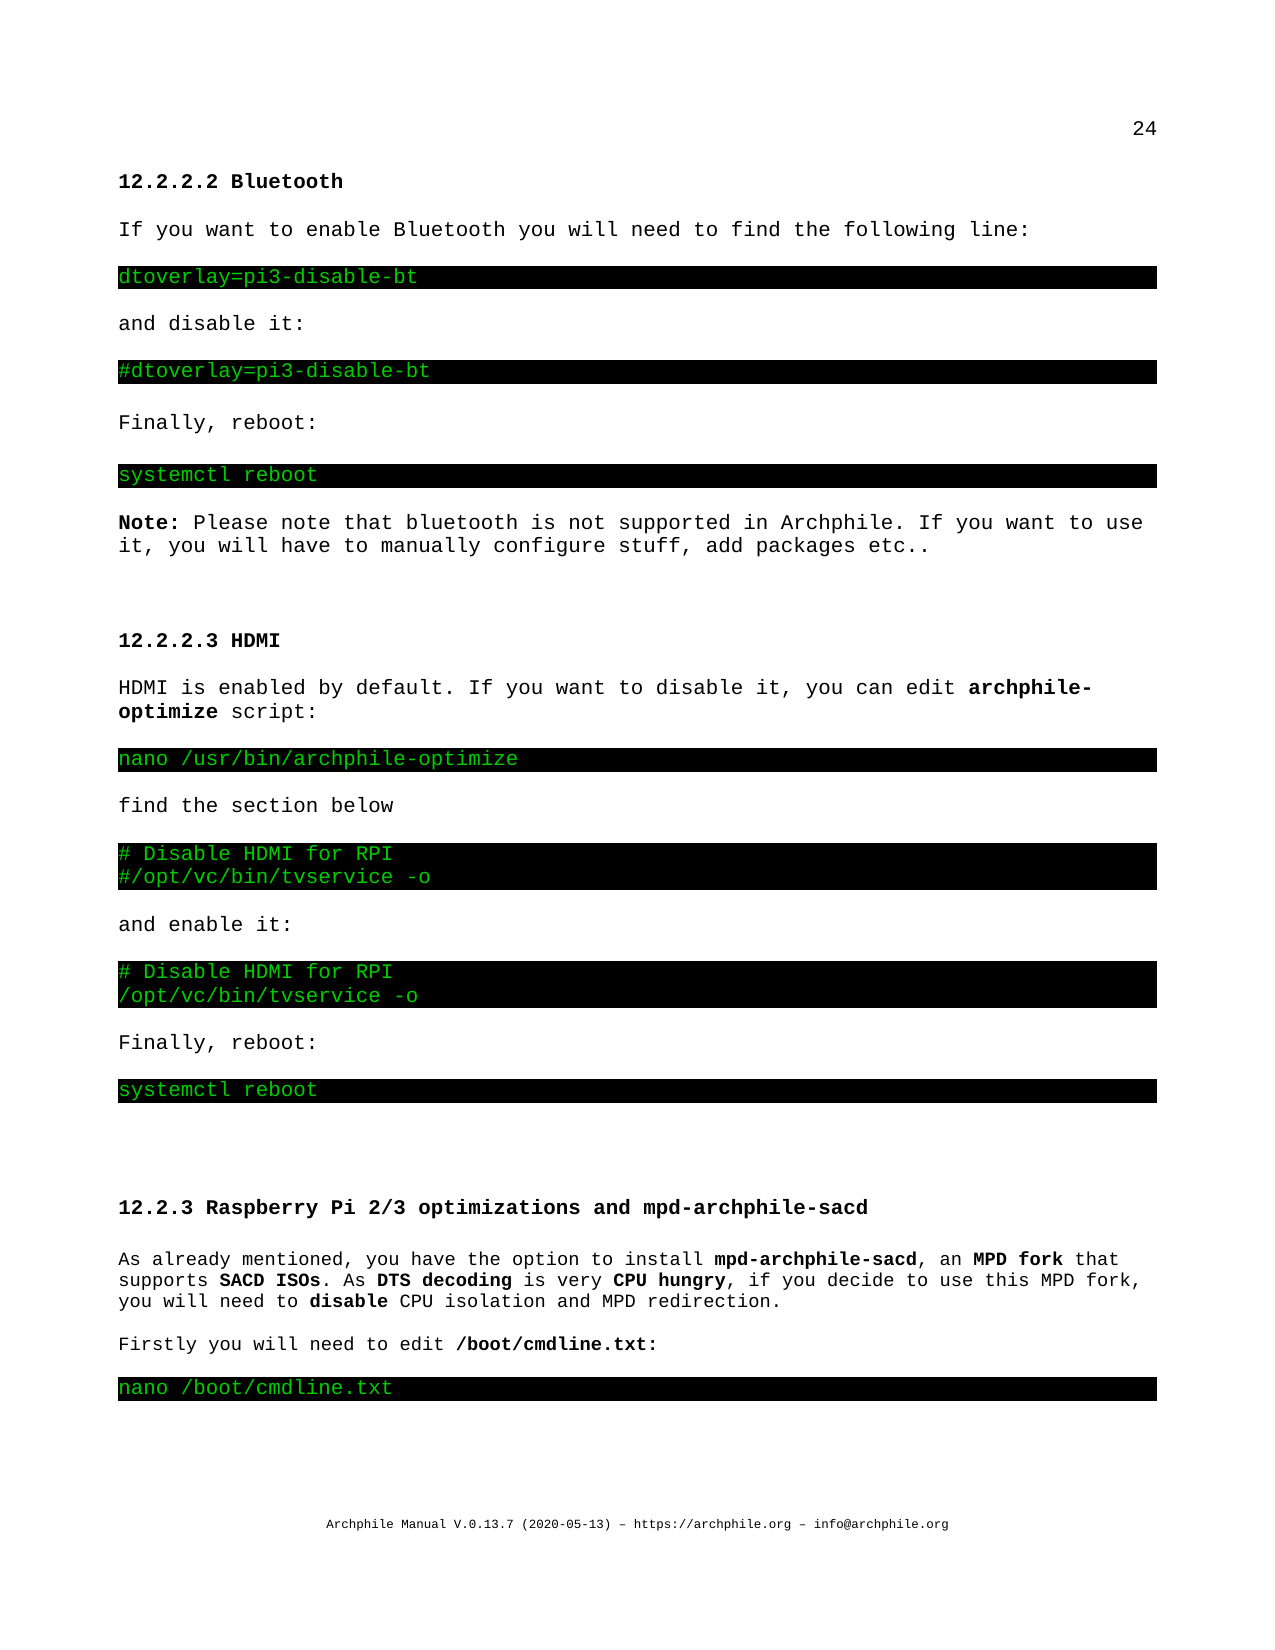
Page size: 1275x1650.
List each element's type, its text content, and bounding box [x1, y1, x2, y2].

text nano /boot/cmdline.txt [118, 1377, 1157, 1401]
text #dtoverlay=pi3-disable-bt [118, 360, 1157, 384]
text Finally, reboot: [118, 1032, 1157, 1056]
text systemctl reboot [118, 464, 1157, 488]
text Note: Please note that bluetooth is not supported in Archphile. If you want to use it, you will have to manually configure stuff, add packages etc.. [118, 512, 1157, 559]
text Firstly you will need to edit /boot/cmdline.txt: [118, 1334, 1157, 1356]
text dtoverlay=pi3-disable-bt [118, 266, 1157, 289]
text Finally, reboot: [118, 412, 1157, 436]
text and disable it: [118, 313, 1157, 337]
text # Disable HDMI for RPI [118, 843, 1157, 866]
text As already mentioned, you have the option to install mpd-archphile-sacd, an MPD fork that supports SACD ISOs. As DTS decoding is very CPU hungry, if you decide to use this MPD fork, you will need to disable CPU isolation and MPD redirection. [118, 1249, 1157, 1313]
text # Disable HDMI for RPI [118, 961, 1157, 984]
text and enable it: [118, 914, 1157, 937]
text 12.2.3 Raspberry Pi 2/3 optimizations and mpd-archphile-sacd [118, 1197, 1157, 1221]
text #/opt/vc/bin/tvservice -o [118, 866, 1157, 890]
text systemctl reboot [118, 1079, 1157, 1103]
text HDMI is enabled by default. If you want to disable it, you can edit archphile-optimize script: [118, 677, 1157, 724]
text find the section below [118, 795, 1157, 819]
text 12.2.2.2 Bluetooth [118, 171, 1157, 195]
text /opt/vc/bin/tvservice -o [118, 984, 1157, 1008]
text If you want to enable Bluetooth you will need to find the following line: [118, 218, 1157, 242]
text 12.2.2.3 HDMI [118, 630, 1157, 653]
text nano /usr/bin/archphile-optimize [118, 748, 1157, 772]
